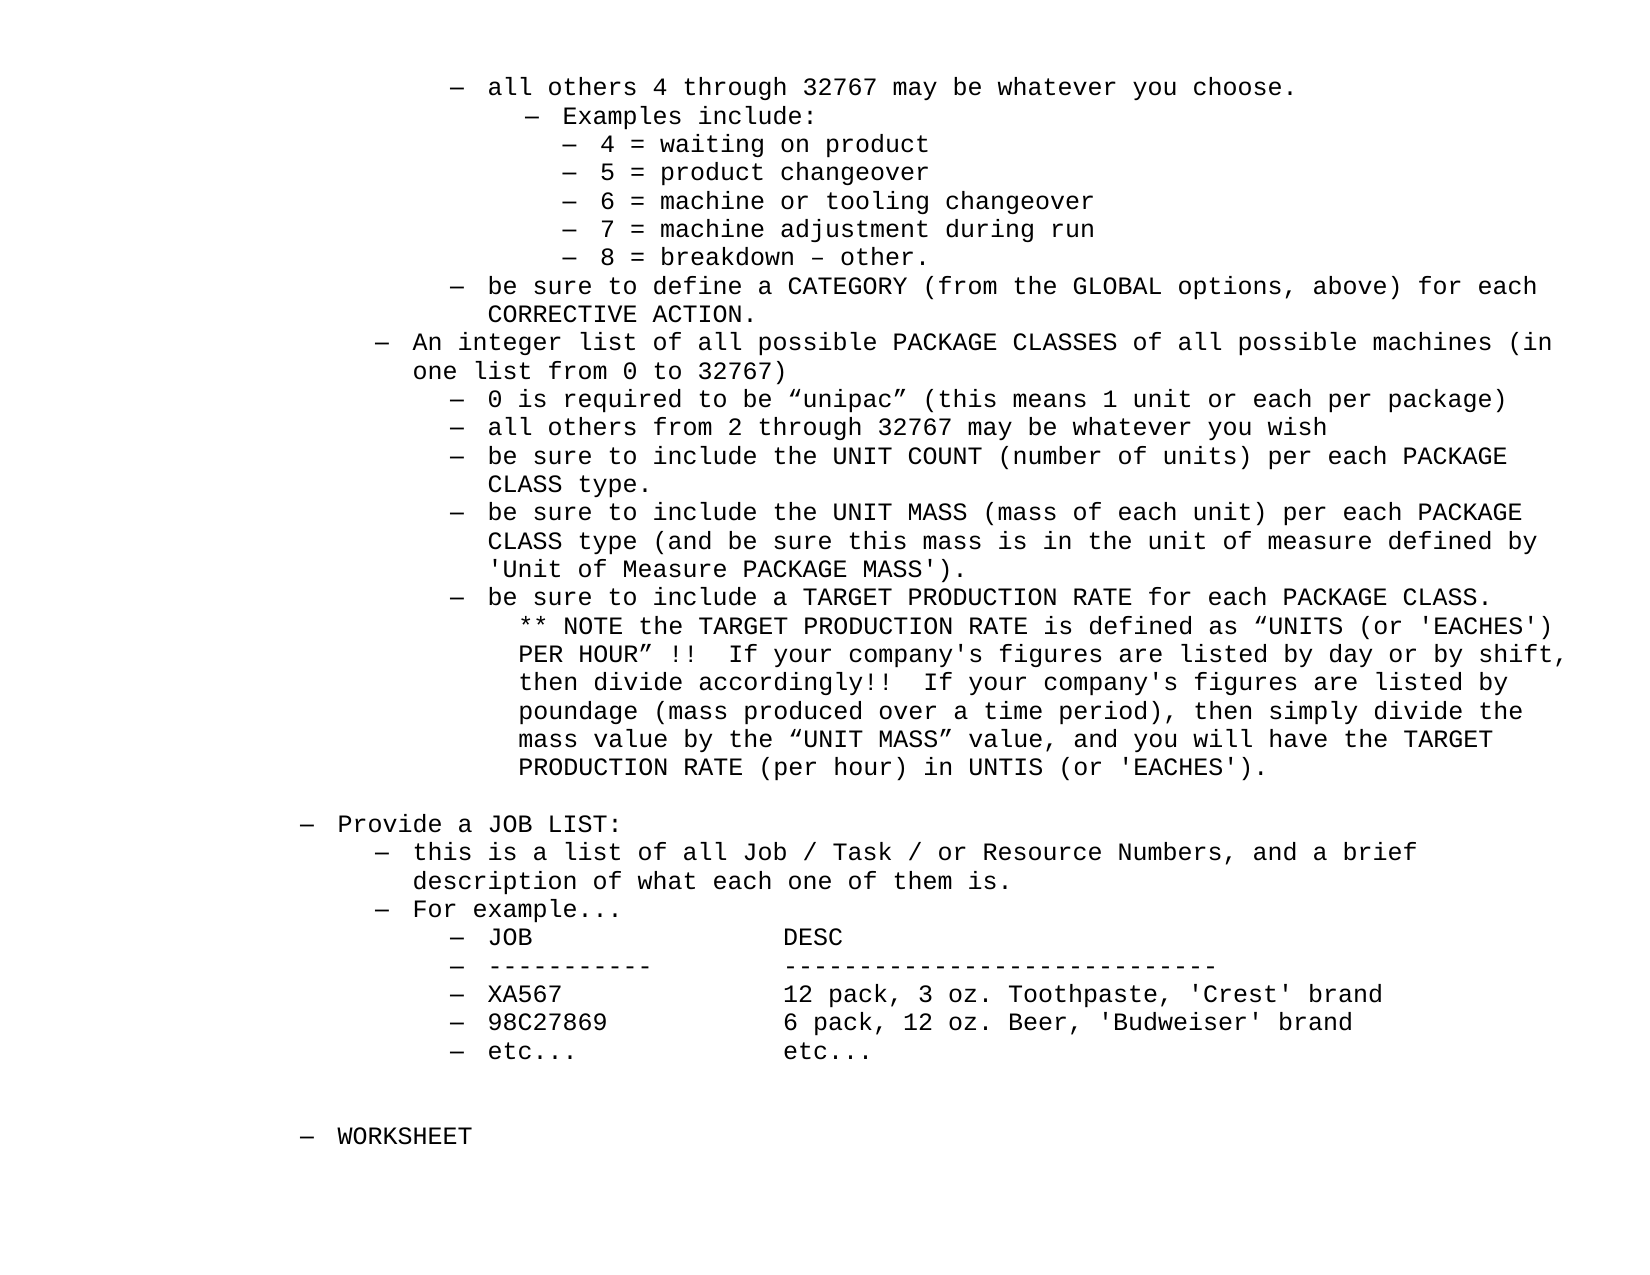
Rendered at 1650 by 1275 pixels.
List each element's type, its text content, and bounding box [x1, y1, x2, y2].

list Provide a JOB LIST: [300, 812, 1575, 840]
list all others from 2 through 32767 may be whatever you wish [450, 415, 1575, 443]
list 0 is required to be “unipac” (this means 1 unit or each per package) [450, 387, 1575, 415]
list be sure to include the UNIT MASS (mass of each unit) per each PACKAGE CLASS type (and be sure this mass is in the unit of measure defined by 'Unit of Measure PACKAGE MASS'). [450, 500, 1575, 585]
list etc... etc... [450, 1038, 1575, 1067]
list 5 = product changeover [562, 160, 1575, 188]
list XA567 12 pack, 3 oz. Toothpaste, 'Crest' brand [450, 982, 1575, 1010]
list this is a list of all Job / Task / or Resource Numbers, and a brief description of what each one of them is. [375, 840, 1575, 897]
list be sure to define a CATEGORY (from the GLOBAL options, above) for each CORRECTIVE ACTION. [450, 273, 1575, 330]
list JOB DESC [450, 925, 1575, 953]
list all others 4 through 32767 may be whatever you choose. [450, 75, 1575, 103]
list An integer list of all possible PACKAGE CLASSES of all possible machines (in one list from 0 to 32767) [375, 330, 1575, 387]
list 6 = machine or tooling changeover [562, 188, 1575, 217]
list 4 = waiting on product [562, 132, 1575, 160]
list 7 = machine adjustment during run [562, 217, 1575, 245]
list Examples include: [525, 103, 1575, 132]
list ----------- ----------------------------- [450, 953, 1575, 982]
text then divide accordingly!! If your company's figures are listed by poundage (mass produced over a time period), then simply divide the mass value by the “UNIT MASS” value, and you will have the TARGET PRODUCTION RATE (per hour) in UNTIS (or 'EACHES'). [75, 670, 1575, 783]
text ** NOTE the TARGET PRODUCTION RATE is defined as “UNITS (or 'EACHES') PER HOUR” !! If your company's figures are listed by day or by shift, [75, 613, 1575, 670]
list 8 = breakdown – other. [562, 245, 1575, 273]
list For example... [375, 897, 1575, 925]
list WORKSHEET [300, 1123, 1575, 1152]
list be sure to include a TARGET PRODUCTION RATE for each PACKAGE CLASS. [450, 585, 1575, 613]
list 98C27869 6 pack, 12 oz. Beer, 'Budweiser' brand [450, 1010, 1575, 1038]
list be sure to include the UNIT COUNT (number of units) per each PACKAGE CLASS type. [450, 443, 1575, 500]
